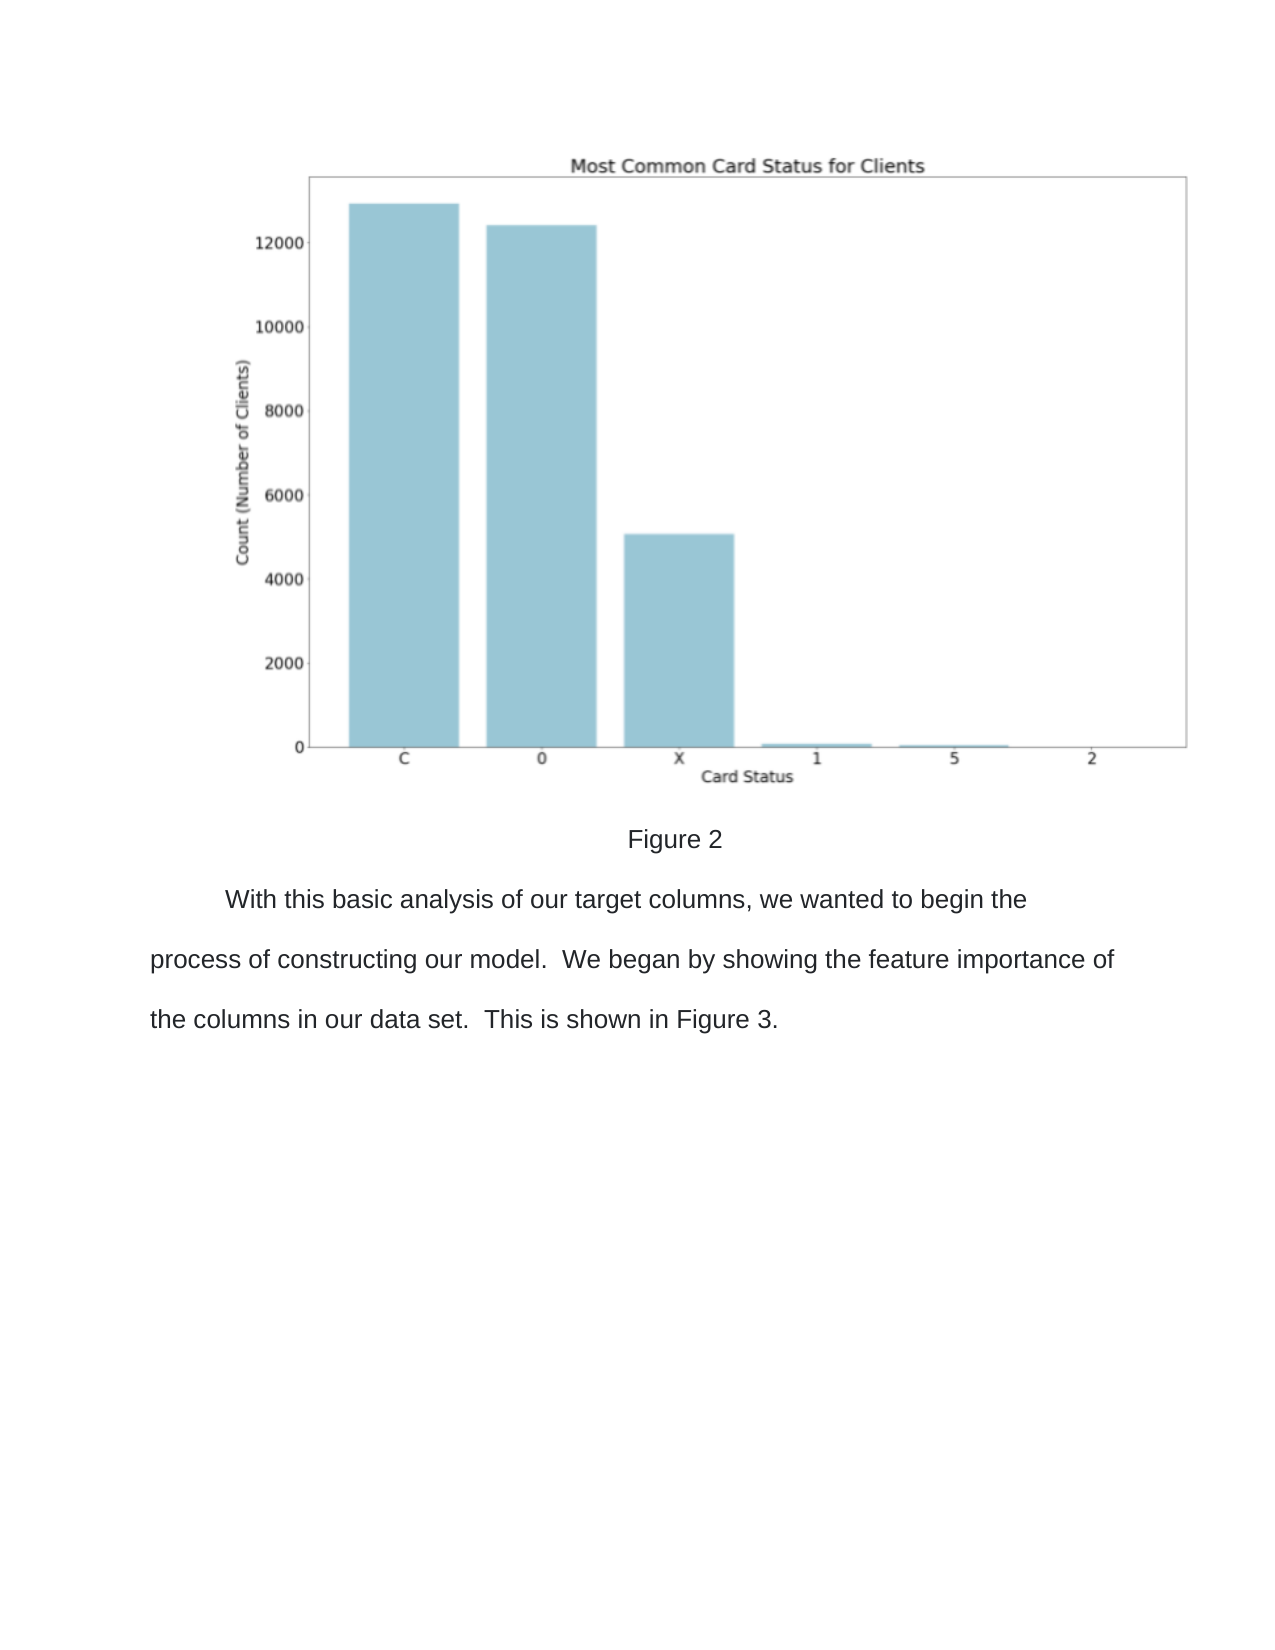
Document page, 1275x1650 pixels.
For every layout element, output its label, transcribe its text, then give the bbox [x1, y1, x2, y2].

text With this basic analysis of our target columns, we wanted to begin the process of constructing our model. We began by showing the feature importance of the columns in our data set. This is shown in Figure 3. [150, 884, 1125, 1033]
text Figure 2 [225, 824, 1125, 854]
picture [225, 150, 1200, 798]
